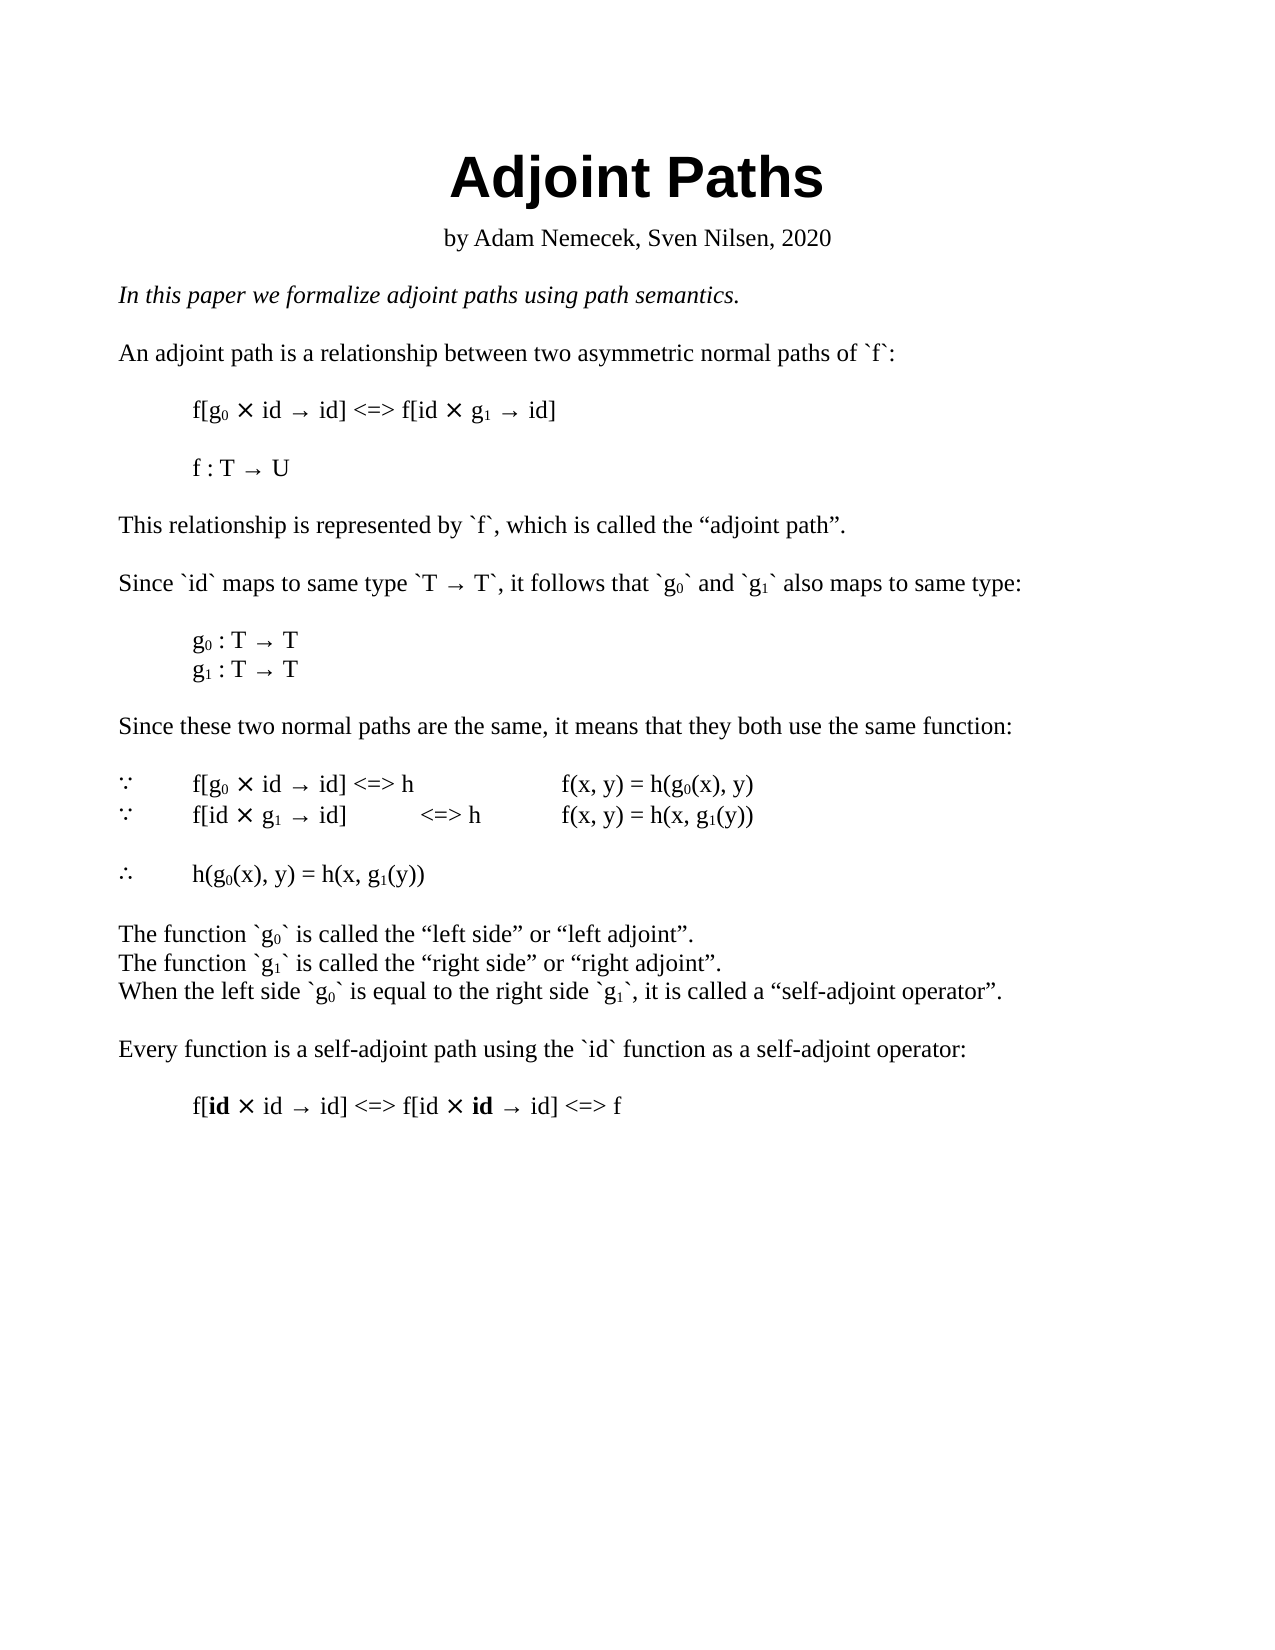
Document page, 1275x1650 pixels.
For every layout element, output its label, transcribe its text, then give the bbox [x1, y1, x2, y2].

text f[g0 ⨯ id → id] <=> f[id ⨯ g1 → id] [118, 395, 1157, 424]
text by Adam Nemecek, Sven Nilsen, 2020 [118, 223, 1157, 251]
text The function `g1` is called the “right side” or “right adjoint”. [118, 948, 1157, 976]
text f : T → U [118, 453, 1157, 481]
text Every function is a self-adjoint path using the `id` function as a self-adjoint operator: [118, 1034, 1157, 1063]
text This relationship is represented by `f`, which is called the “adjoint path”. [118, 510, 1157, 539]
text ∴ h(g0(x), y) = h(x, g1(y)) [118, 859, 1157, 890]
text An adjoint path is a relationship between two asymmetric normal paths of `f`: [118, 338, 1157, 366]
text f[id ⨯ id → id] <=> f[id ⨯ id → id] <=> f [118, 1091, 1157, 1120]
title Adjoint Paths [118, 143, 1157, 210]
text Since these two normal paths are the same, it means that they both use the same function: [118, 711, 1157, 740]
text ∵ f[id ⨯ g1 → id] <=> h f(x, y) = h(x, g1(y)) [118, 800, 1157, 831]
text g0 : T → T [118, 625, 1157, 654]
text When the left side `g0` is equal to the right side `g1`, it is called a “self-adjoint operator”. [118, 976, 1157, 1005]
text Since `id` maps to same type `T → T`, it follows that `g0` and `g1` also maps to same type: [118, 568, 1157, 596]
text ∵ f[g0 ⨯ id → id] <=> h f(x, y) = h(g0(x), y) [118, 769, 1157, 800]
text g1 : T → T [118, 654, 1157, 683]
text In this paper we formalize adjoint paths using path semantics. [118, 280, 1157, 309]
text The function `g0` is called the “left side” or “left adjoint”. [118, 919, 1157, 948]
